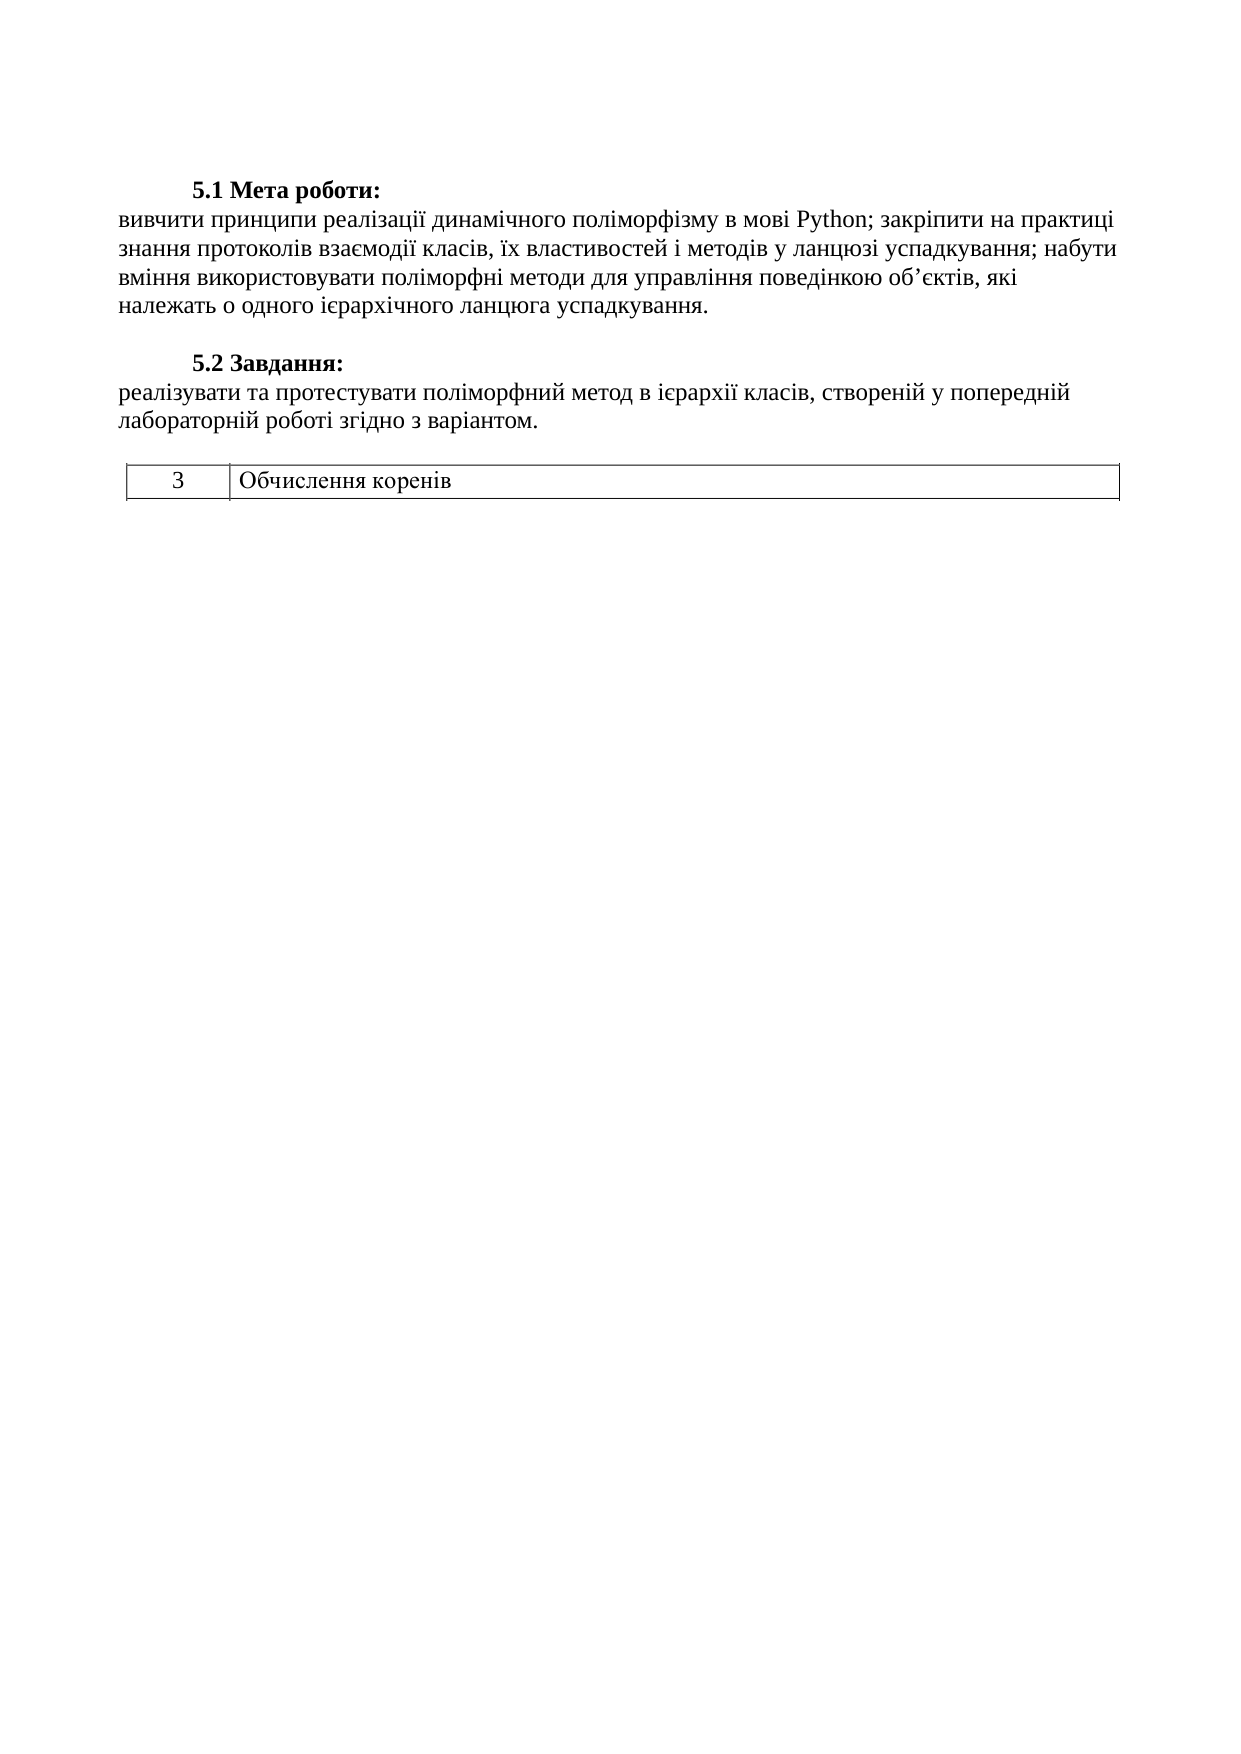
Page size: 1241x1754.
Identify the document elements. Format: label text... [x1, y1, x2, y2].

picture [118, 463, 1123, 501]
text вивчити принципи реалізації динамічного поліморфізму в мові Python; закріпити на практиці знання протоколів взаємодії класів, їх властивостей і методів у ланцюзі успадкування; набути вміння використовувати поліморфні методи для управління поведінкою об’єктів, які належать о одного ієрархічного ланцюга успадкування. [118, 204, 1122, 319]
text 5.1 Мета роботи: [118, 176, 1122, 204]
text реалізувати та протестувати поліморфний метод в ієрархії класів, створеній у попередній лабораторній роботі згідно з варіантом. [118, 377, 1122, 434]
text 5.2 Завдання: [118, 348, 1122, 377]
